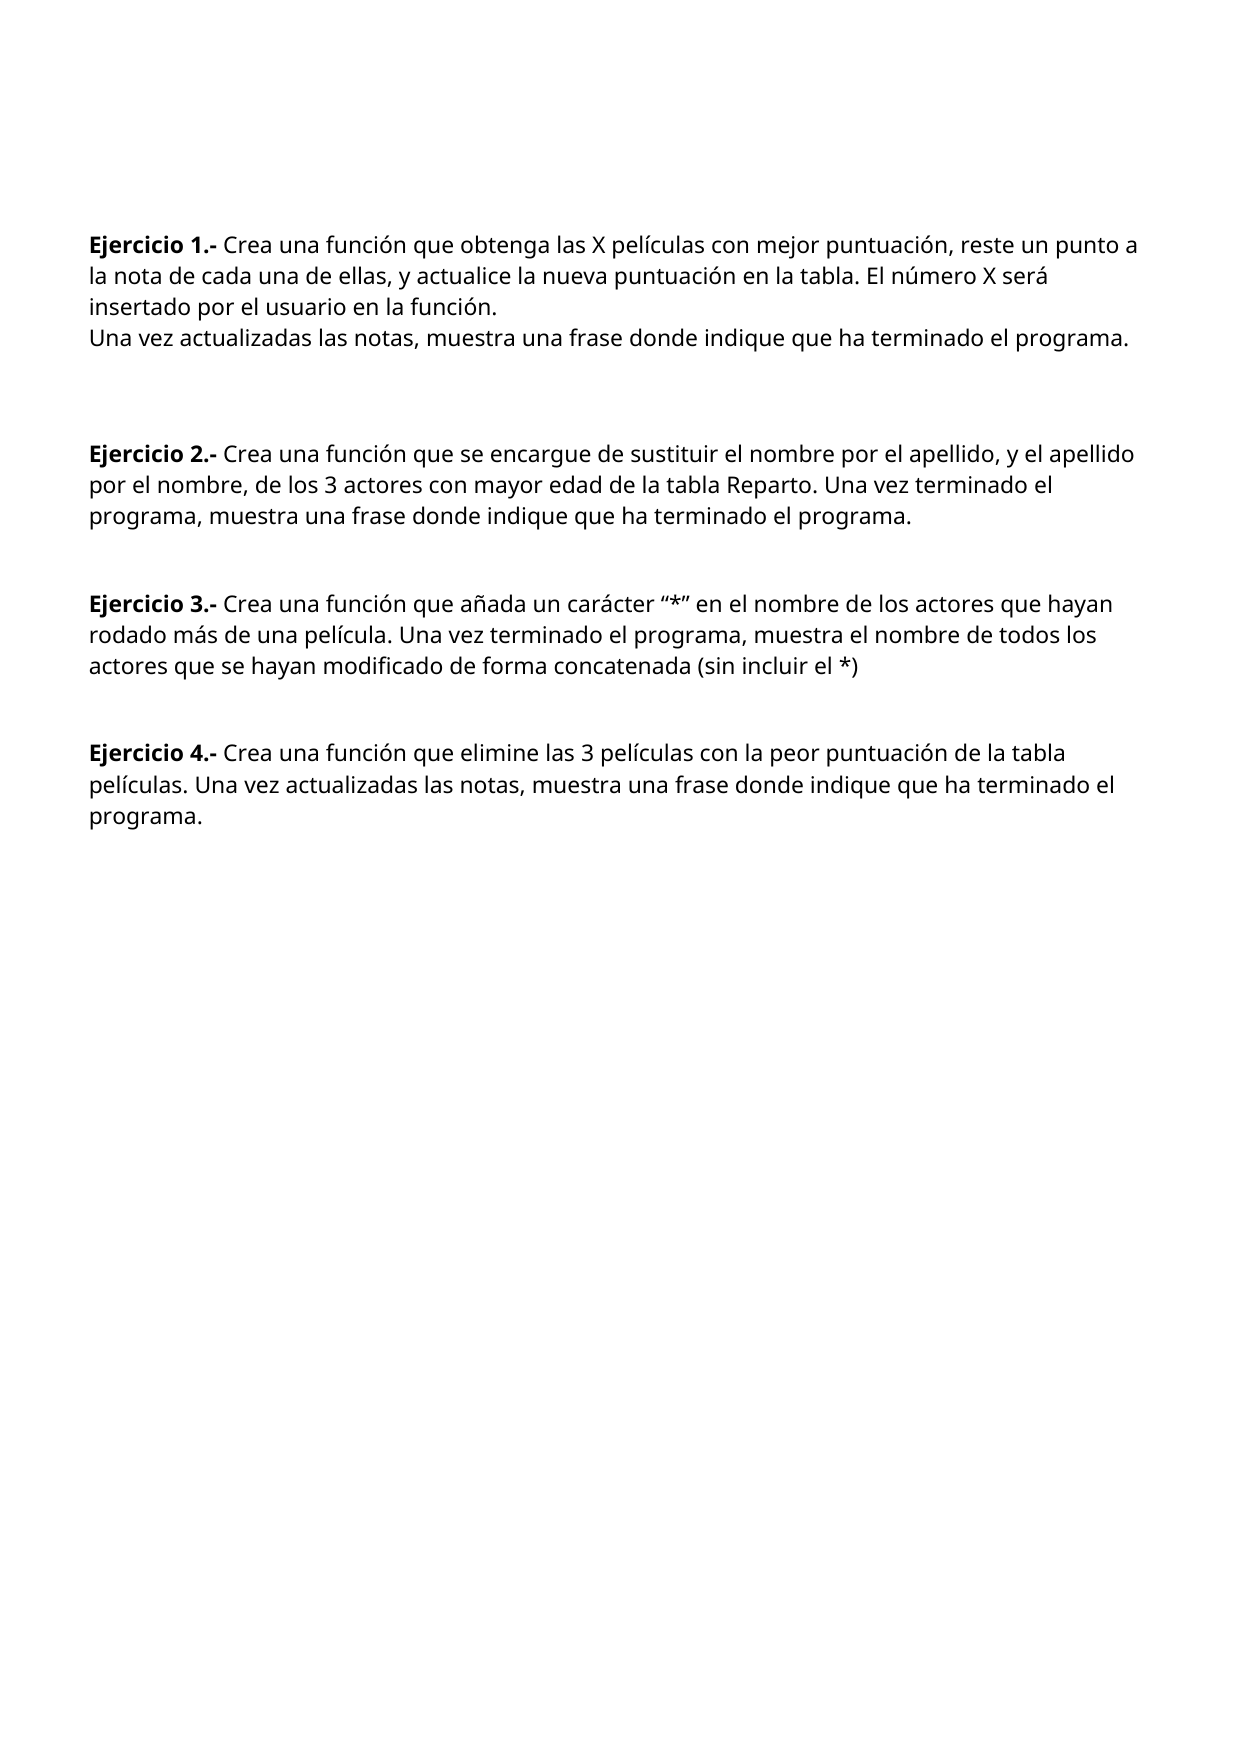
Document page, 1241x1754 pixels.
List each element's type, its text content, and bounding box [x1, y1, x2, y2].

text Ejercicio 3.- Crea una función que añada un carácter “*” en el nombre de los actores que hayan rodado más de una película. Una vez terminado el programa, muestra el nombre de todos los actores que se hayan modificado de forma concatenada (sin incluir el *) [88, 587, 1152, 681]
text Una vez actualizadas las notas, muestra una frase donde indique que ha terminado el programa. [88, 322, 1152, 354]
text Ejercicio 1.- Crea una función que obtenga las X películas con mejor puntuación, reste un punto a la nota de cada una de ellas, y actualice la nueva puntuación en la tabla. El número X será insertado por el usuario en la función. [88, 229, 1152, 322]
text Ejercicio 2.- Crea una función que se encargue de sustituir el nombre por el apellido, y el apellido por el nombre, de los 3 actores con mayor edad de la tabla Reparto. Una vez terminado el programa, muestra una frase donde indique que ha terminado el programa. [88, 438, 1152, 531]
text Ejercicio 4.- Crea una función que elimine las 3 películas con la peor puntuación de la tabla películas. Una vez actualizadas las notas, muestra una frase donde indique que ha terminado el programa. [88, 737, 1152, 831]
